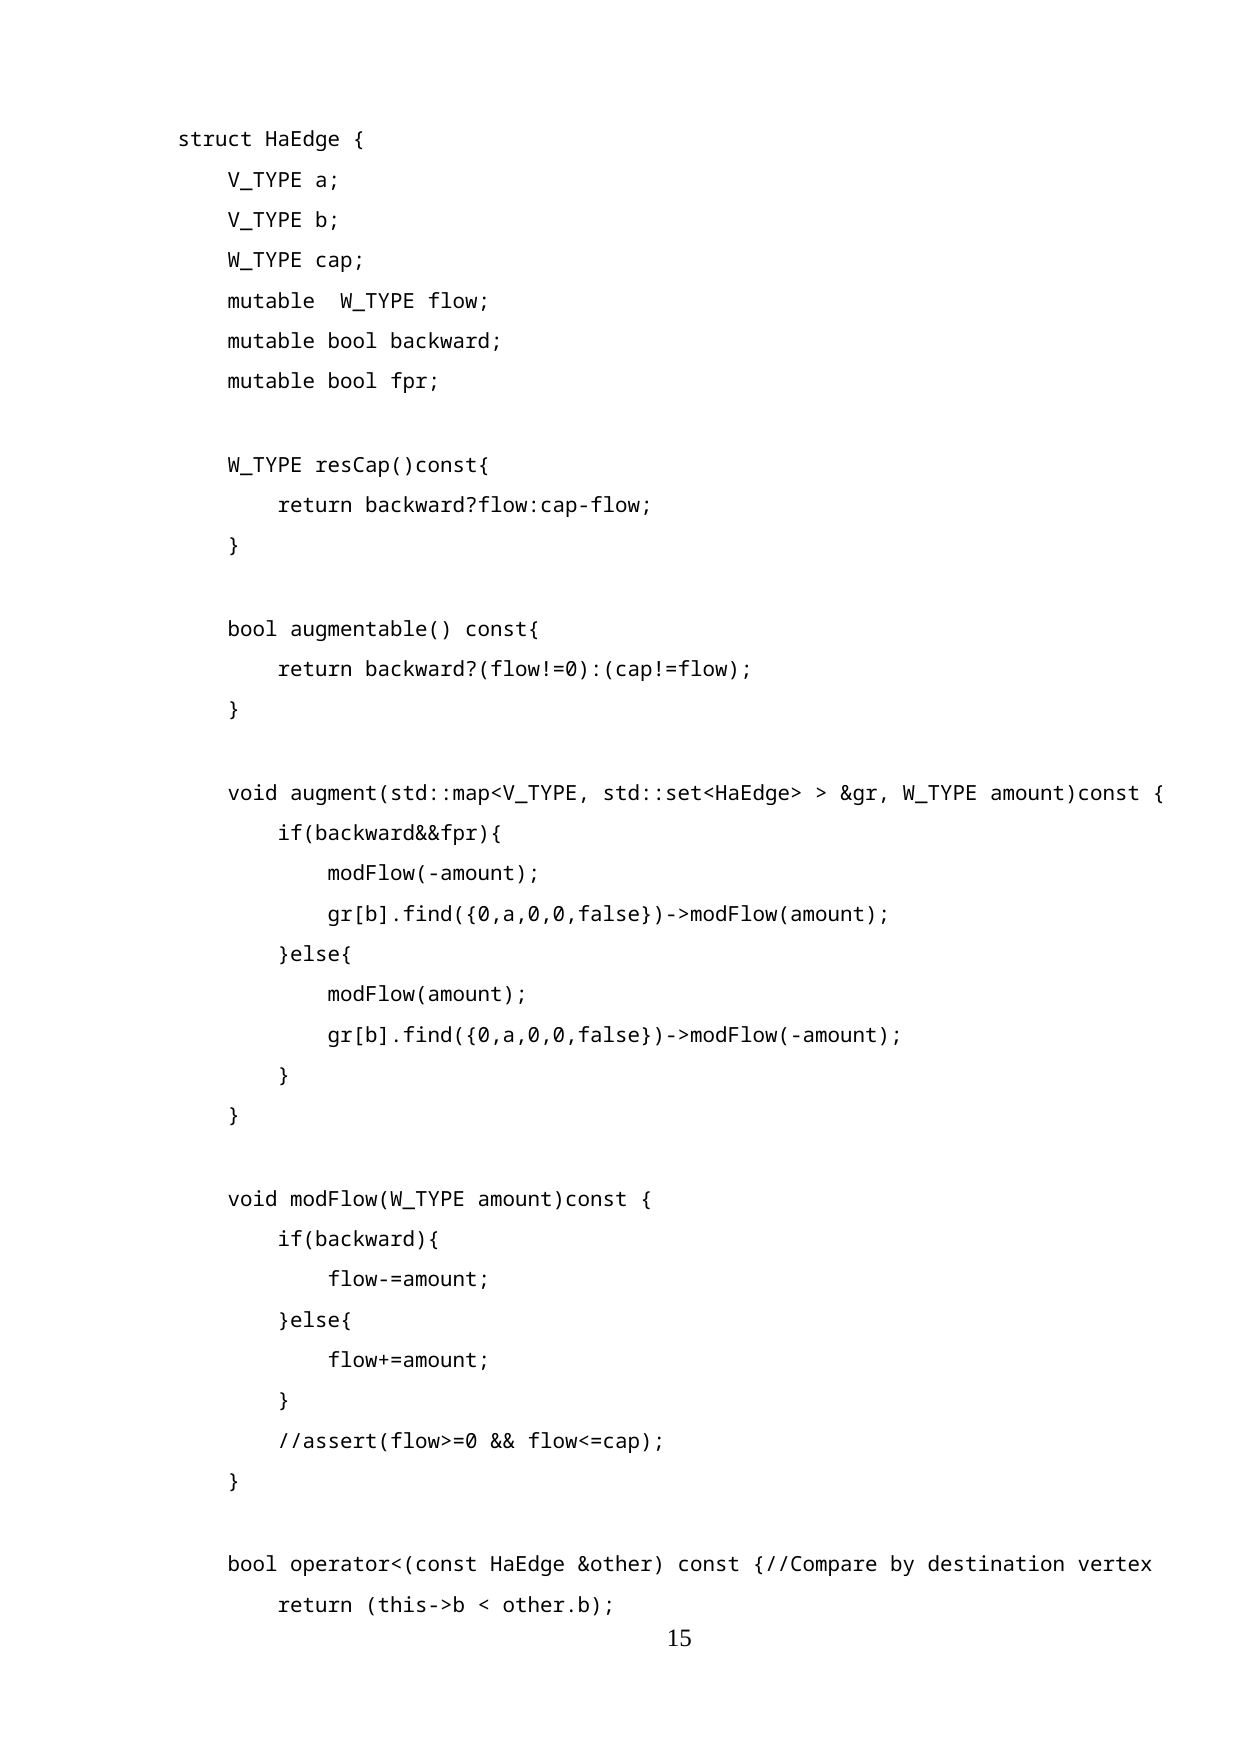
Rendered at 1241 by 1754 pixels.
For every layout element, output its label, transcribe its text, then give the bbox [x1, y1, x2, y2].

text modFlow(amount); [177, 979, 1181, 1008]
text modFlow(-amount); [177, 858, 1181, 887]
text mutable bool fpr; [177, 366, 1181, 395]
text gr[b].find({0,a,0,0,false})->modFlow(-amount); [177, 1020, 1181, 1048]
text } [177, 1466, 1181, 1494]
text }else{ [177, 939, 1181, 968]
text } [177, 1060, 1181, 1088]
text mutable bool backward; [177, 326, 1181, 354]
text void modFlow(W_TYPE amount)const { [177, 1184, 1181, 1212]
text } [177, 530, 1181, 559]
text W_TYPE cap; [177, 245, 1181, 274]
text } [177, 694, 1181, 723]
text V_TYPE b; [177, 205, 1181, 233]
text return backward?(flow!=0):(cap!=flow); [177, 654, 1181, 683]
text struct HaEdge { [177, 124, 1181, 153]
text flow+=amount; [177, 1345, 1181, 1373]
text } [177, 1100, 1181, 1129]
text flow-=amount; [177, 1264, 1181, 1293]
text void augment(std::map<V_TYPE, std::set<HaEdge> > &gr, W_TYPE amount)const { [177, 778, 1181, 806]
text //assert(flow>=0 && flow<=cap); [177, 1426, 1181, 1454]
text W_TYPE resCap()const{ [177, 450, 1181, 478]
text }else{ [177, 1305, 1181, 1333]
text bool augmentable() const{ [177, 614, 1181, 642]
text return backward?flow:cap-flow; [177, 490, 1181, 518]
text if(backward&&fpr){ [177, 818, 1181, 847]
text V_TYPE a; [177, 165, 1181, 193]
text mutable W_TYPE flow; [177, 286, 1181, 314]
text if(backward){ [177, 1224, 1181, 1253]
text gr[b].find({0,a,0,0,false})->modFlow(amount); [177, 899, 1181, 927]
text bool operator<(const HaEdge &other) const {//Compare by destination vertex [177, 1549, 1181, 1578]
text } [177, 1385, 1181, 1414]
text return (this->b < other.b); [177, 1590, 1181, 1618]
